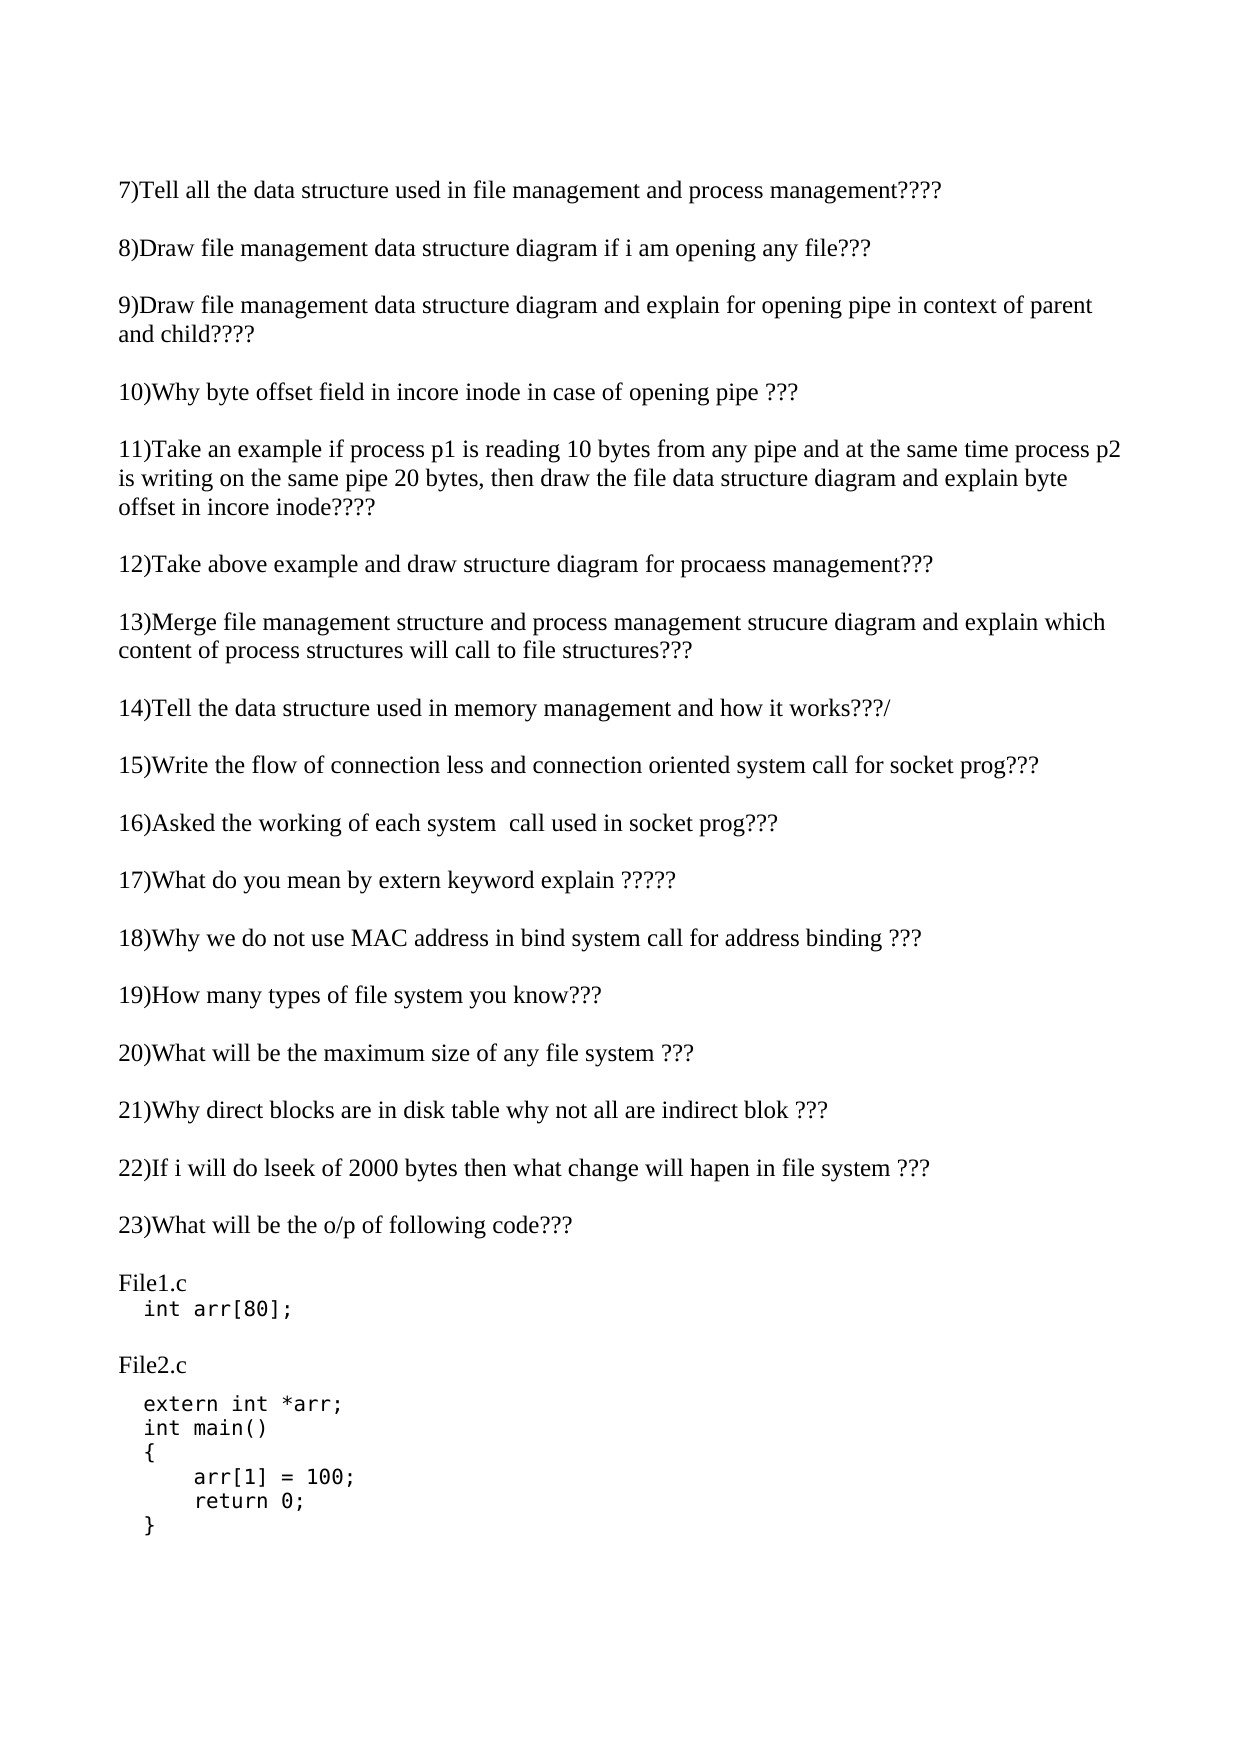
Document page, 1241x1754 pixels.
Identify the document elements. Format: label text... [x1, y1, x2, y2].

text arr[1] = 100; [118, 1465, 1122, 1489]
text Draw file management data structure diagram and explain for opening pipe in context of parent and child???? [118, 291, 1122, 348]
text Tell all the data structure used in file management and process management???? [118, 176, 1122, 204]
text Why we do not use MAC address in bind system call for address binding ??? [118, 923, 1122, 952]
text extern int *arr; [118, 1392, 1122, 1416]
text int arr[80]; [118, 1297, 1122, 1321]
text Why byte offset field in incore inode in case of opening pipe ??? [118, 377, 1122, 406]
text Merge file management structure and process management strucure diagram and explain which content of process structures will call to file structures??? [118, 607, 1122, 664]
text What will be the maximum size of any file system ??? [118, 1038, 1122, 1067]
text What do you mean by extern keyword explain ????? [118, 866, 1122, 894]
text Take an example if process p1 is reading 10 bytes from any pipe and at the same time process p2 is writing on the same pipe 20 bytes, then draw the file data structure diagram and explain byte offset in incore inode???? [118, 434, 1122, 521]
text } [118, 1513, 1122, 1537]
text Tell the data structure used in memory management and how it works???/ [118, 693, 1122, 722]
text Asked the working of each system call used in socket prog??? [118, 808, 1122, 837]
text File1.c [118, 1268, 1122, 1297]
text int main() [118, 1416, 1122, 1440]
text Draw file management data structure diagram if i am opening any file??? [118, 233, 1122, 262]
text { [118, 1440, 1122, 1465]
text If i will do lseek of 2000 bytes then what change will hapen in file system ??? [118, 1153, 1122, 1182]
text What will be the o/p of following code??? [118, 1211, 1122, 1239]
text Take above example and draw structure diagram for procaess management??? [118, 549, 1122, 578]
text File2.c [118, 1351, 1122, 1379]
text return 0; [118, 1489, 1122, 1513]
text How many types of file system you know??? [118, 981, 1122, 1009]
text Why direct blocks are in disk table why not all are indirect blok ??? [118, 1096, 1122, 1124]
text Write the flow of connection less and connection oriented system call for socket prog??? [118, 751, 1122, 779]
